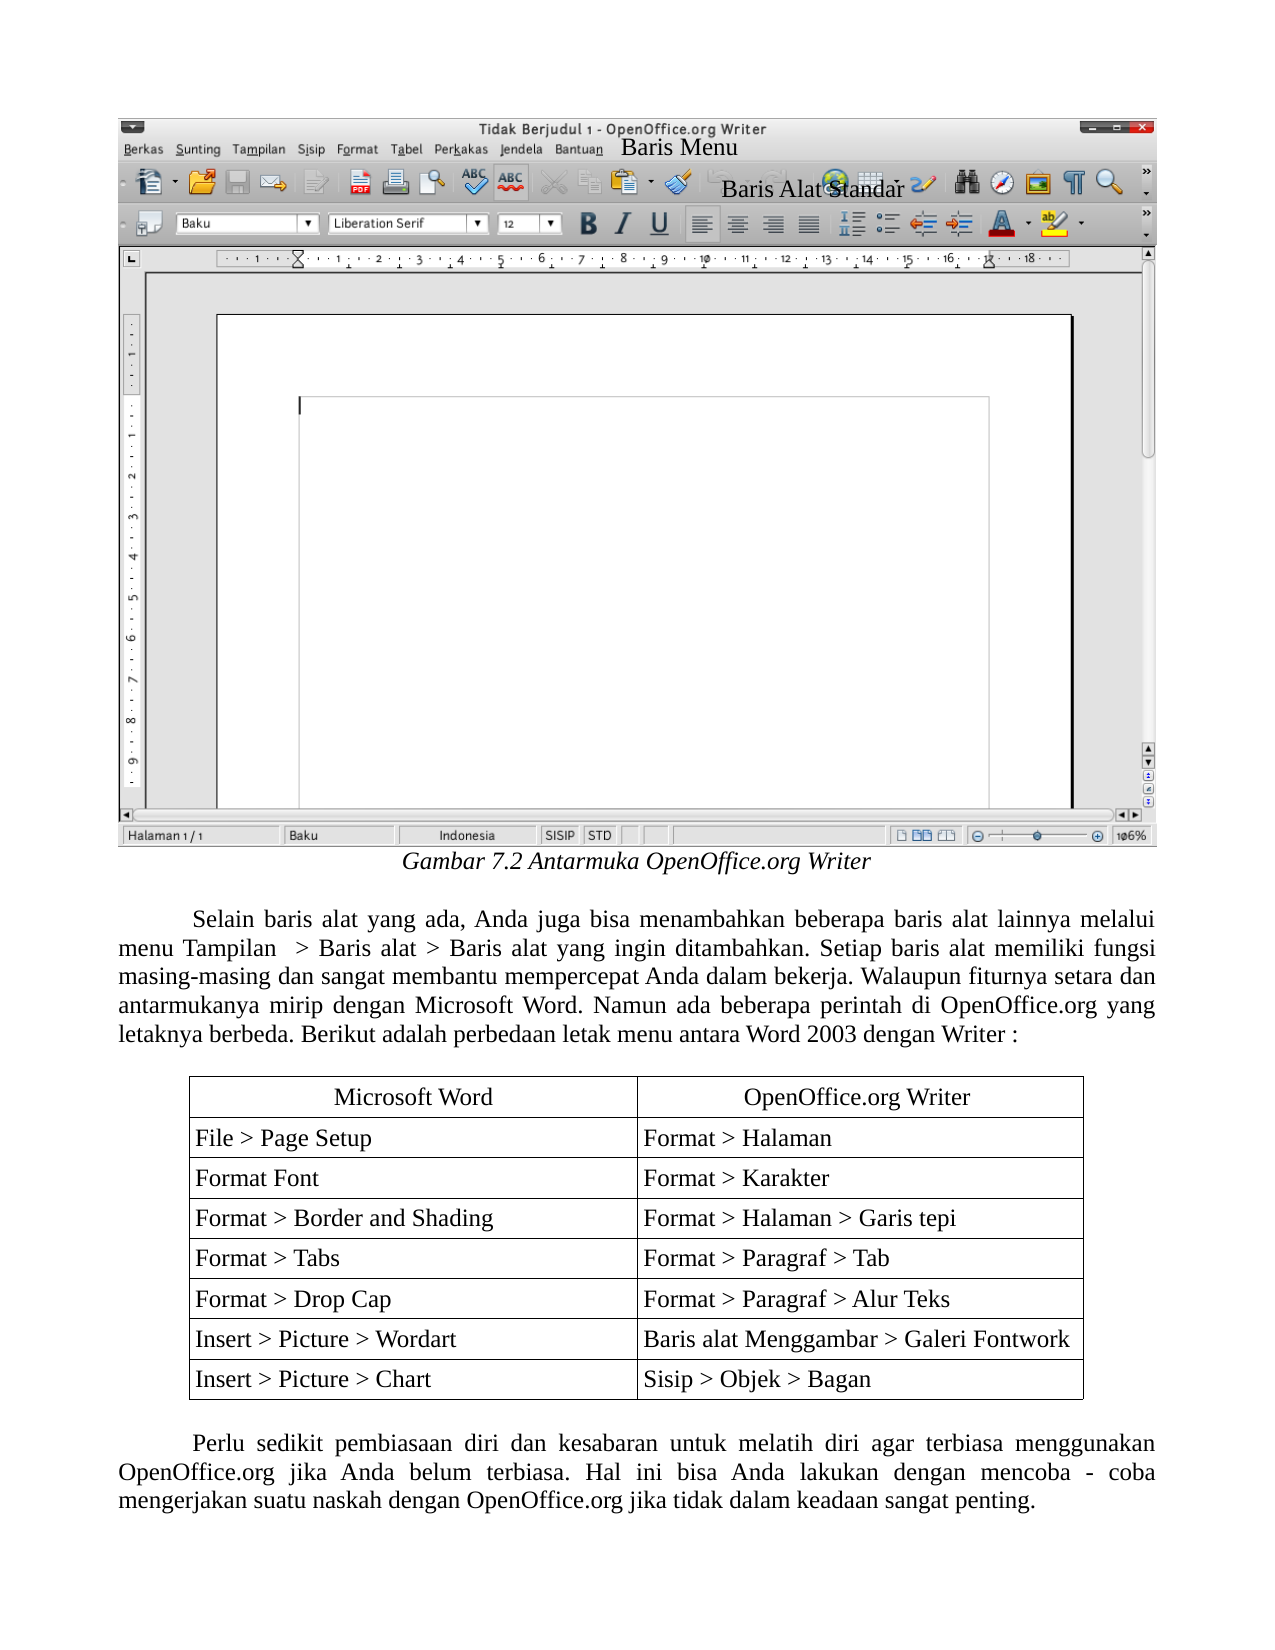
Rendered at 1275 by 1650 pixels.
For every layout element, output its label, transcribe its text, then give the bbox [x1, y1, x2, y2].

table_header OpenOffice.org Writer [638, 1077, 1083, 1117]
table_cell Format > Karakter [638, 1158, 1083, 1197]
text Selain baris alat yang ada, Anda juga bisa menambahkan beberapa baris alat lainnya melalui menu Tampilan > Baris alat > Baris alat yang ingin ditambahkan. Setiap baris alat memiliki fungsi masing-masing dan sangat membantu mempercepat Anda dalam bekerja. Walaupun fiturnya setara dan antarmukanya mirip dengan Microsoft Word. Namun ada beberapa perintah di OpenOffice.org yang letaknya berbeda. Berikut adalah perbedaan letak menu antara Word 2003 dengan Writer : [118, 904, 1157, 1048]
table_cell Sisip > Objek > Bagan [638, 1360, 1083, 1399]
table_header Microsoft Word [190, 1077, 637, 1117]
table_cell Format > Border and Shading [190, 1199, 637, 1238]
table_cell Format > Paragraf > Tab [638, 1239, 1083, 1278]
table_cell Format > Tabs [190, 1239, 637, 1278]
table_cell Format > Halaman > Garis tepi [638, 1199, 1083, 1238]
table_cell Format > Paragraf > Alur Teks [638, 1279, 1083, 1318]
table_cell Insert > Picture > Wordart [190, 1319, 637, 1359]
table_cell Insert > Picture > Chart [190, 1360, 637, 1399]
text Perlu sedikit pembiasaan diri dan kesabaran untuk melatih diri agar terbiasa menggunakan OpenOffice.org jika Anda belum terbiasa. Hal ini bisa Anda lakukan dengan mencoba - coba mengerjakan suatu naskah dengan OpenOffice.org jika tidak dalam keadaan sangat penting. [118, 1428, 1157, 1514]
table_cell Format > Halaman [638, 1118, 1083, 1157]
picture [118, 118, 1157, 847]
table_cell Format > Drop Cap [190, 1279, 637, 1318]
table_cell File > Page Setup [190, 1118, 637, 1157]
text Gambar 7.2 Antarmuka OpenOffice.org Writer [118, 847, 1157, 875]
table_cell Format Font [190, 1158, 637, 1197]
table_cell Baris alat Menggambar > Galeri Fontwork [638, 1319, 1083, 1359]
